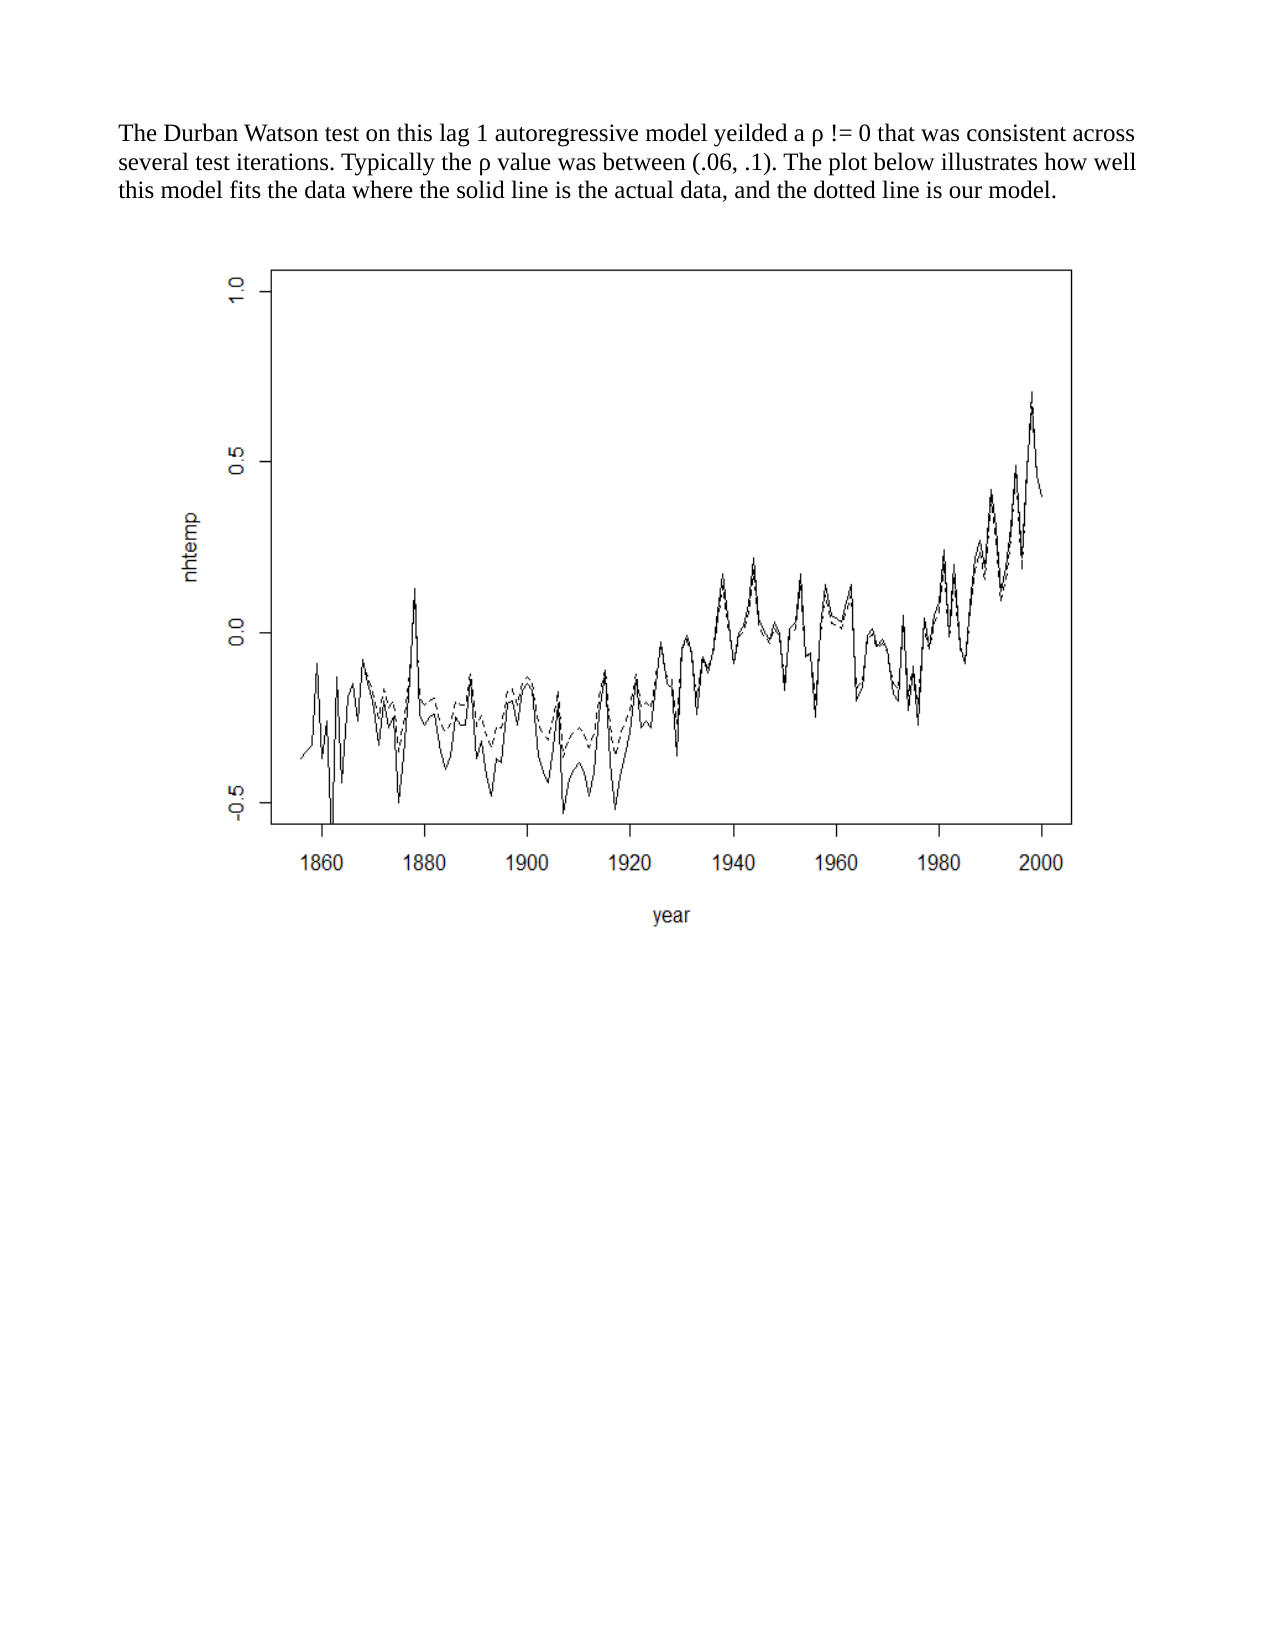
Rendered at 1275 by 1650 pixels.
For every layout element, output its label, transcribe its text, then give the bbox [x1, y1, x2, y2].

picture [178, 251, 1097, 932]
text The Durban Watson test on this lag 1 autoregressive model yeilded a ρ != 0 that was consistent across several test iterations. Typically the ρ value was between (.06, .1). The plot below illustrates how well this model fits the data where the solid line is the actual data, and the dotted line is our model. [118, 118, 1157, 204]
